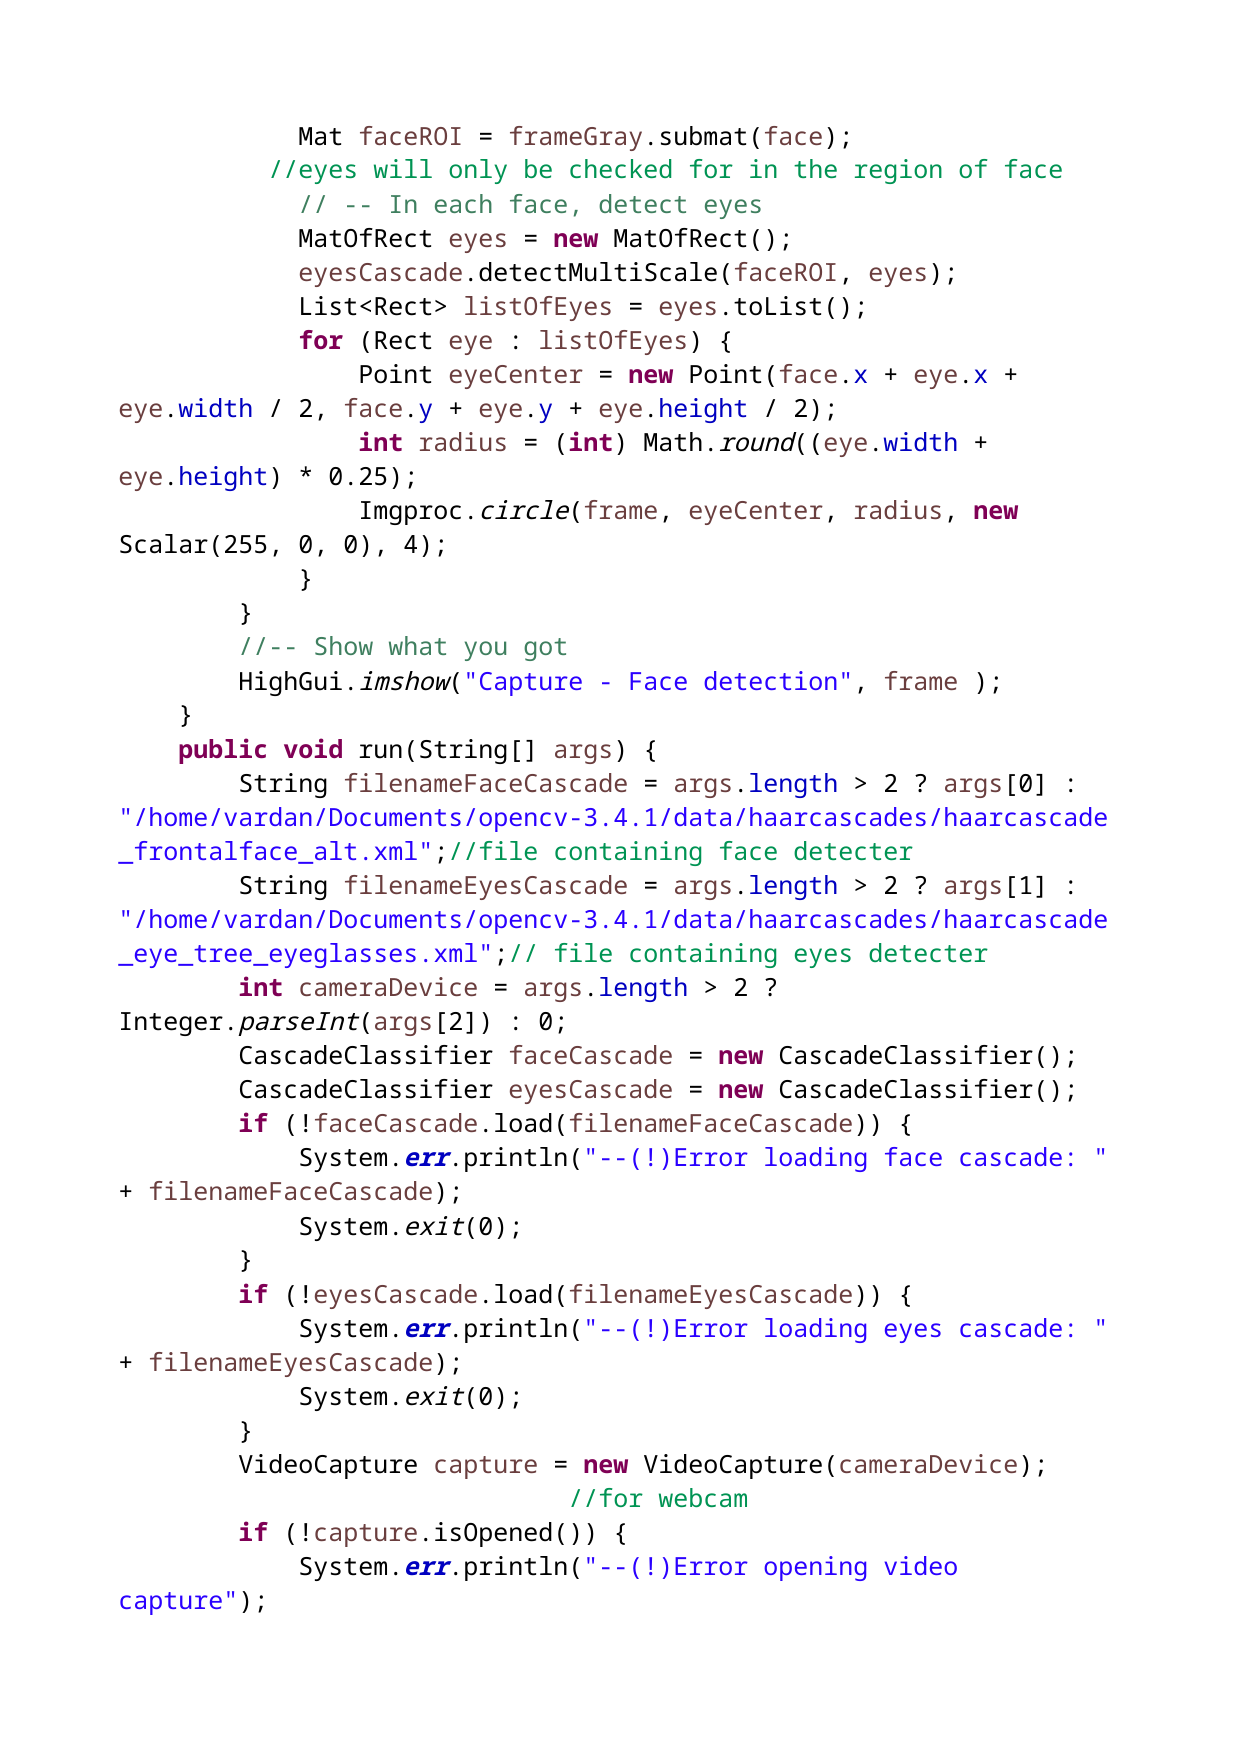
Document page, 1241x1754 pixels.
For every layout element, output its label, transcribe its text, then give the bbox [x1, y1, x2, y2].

text CascadeClassifier eyesCascade = new CascadeClassifier(); [118, 1072, 1122, 1106]
text Point eyeCenter = new Point(face.x + eye.x + eye.width / 2, face.y + eye.y + eye.height / 2); [118, 357, 1122, 425]
text VideoCapture capture = new VideoCapture(cameraDevice); [118, 1447, 1122, 1481]
text HighGui.imshow("Capture - Face detection", frame ); [118, 663, 1122, 697]
text } [118, 1412, 1122, 1447]
text if (!faceCascade.load(filenameFaceCascade)) { [118, 1106, 1122, 1140]
text eyesCascade.detectMultiScale(faceROI, eyes); [118, 254, 1122, 288]
text if (!capture.isOpened()) { [118, 1515, 1122, 1549]
text if (!eyesCascade.load(filenameEyesCascade)) { [118, 1276, 1122, 1310]
text int radius = (int) Math.round((eye.width + eye.height) * 0.25); [118, 425, 1122, 493]
text //for webcam [118, 1481, 1122, 1515]
text for (Rect eye : listOfEyes) { [118, 322, 1122, 357]
text //eyes will only be checked for in the region of face [118, 152, 1122, 186]
text Mat faceROI = frameGray.submat(face); [118, 118, 1122, 152]
text } [118, 595, 1122, 629]
text } [118, 697, 1122, 731]
text System.exit(0); [118, 1208, 1122, 1242]
text //-- Show what you got [118, 629, 1122, 663]
text } [118, 1242, 1122, 1276]
text MatOfRect eyes = new MatOfRect(); [118, 220, 1122, 254]
text System.err.println("--(!)Error loading face cascade: " + filenameFaceCascade); [118, 1140, 1122, 1208]
text CascadeClassifier faceCascade = new CascadeClassifier(); [118, 1038, 1122, 1072]
text String filenameFaceCascade = args.length > 2 ? args[0] : "/home/vardan/Documents/opencv-3.4.1/data/haarcascades/haarcascade_frontalface_alt.xml";//file containing face detecter [118, 765, 1122, 867]
text System.exit(0); [118, 1378, 1122, 1412]
text List<Rect> listOfEyes = eyes.toList(); [118, 288, 1122, 322]
text int cameraDevice = args.length > 2 ? Integer.parseInt(args[2]) : 0; [118, 970, 1122, 1038]
text System.err.println("--(!)Error loading eyes cascade: " + filenameEyesCascade); [118, 1310, 1122, 1378]
text } [118, 561, 1122, 595]
text System.err.println("--(!)Error opening video capture"); [118, 1549, 1122, 1617]
text public void run(String[] args) { [118, 731, 1122, 765]
text String filenameEyesCascade = args.length > 2 ? args[1] : "/home/vardan/Documents/opencv-3.4.1/data/haarcascades/haarcascade_eye_tree_eyeglasses.xml";// file containing eyes detecter [118, 867, 1122, 970]
text // -- In each face, detect eyes [118, 186, 1122, 220]
text Imgproc.circle(frame, eyeCenter, radius, new Scalar(255, 0, 0), 4); [118, 493, 1122, 561]
